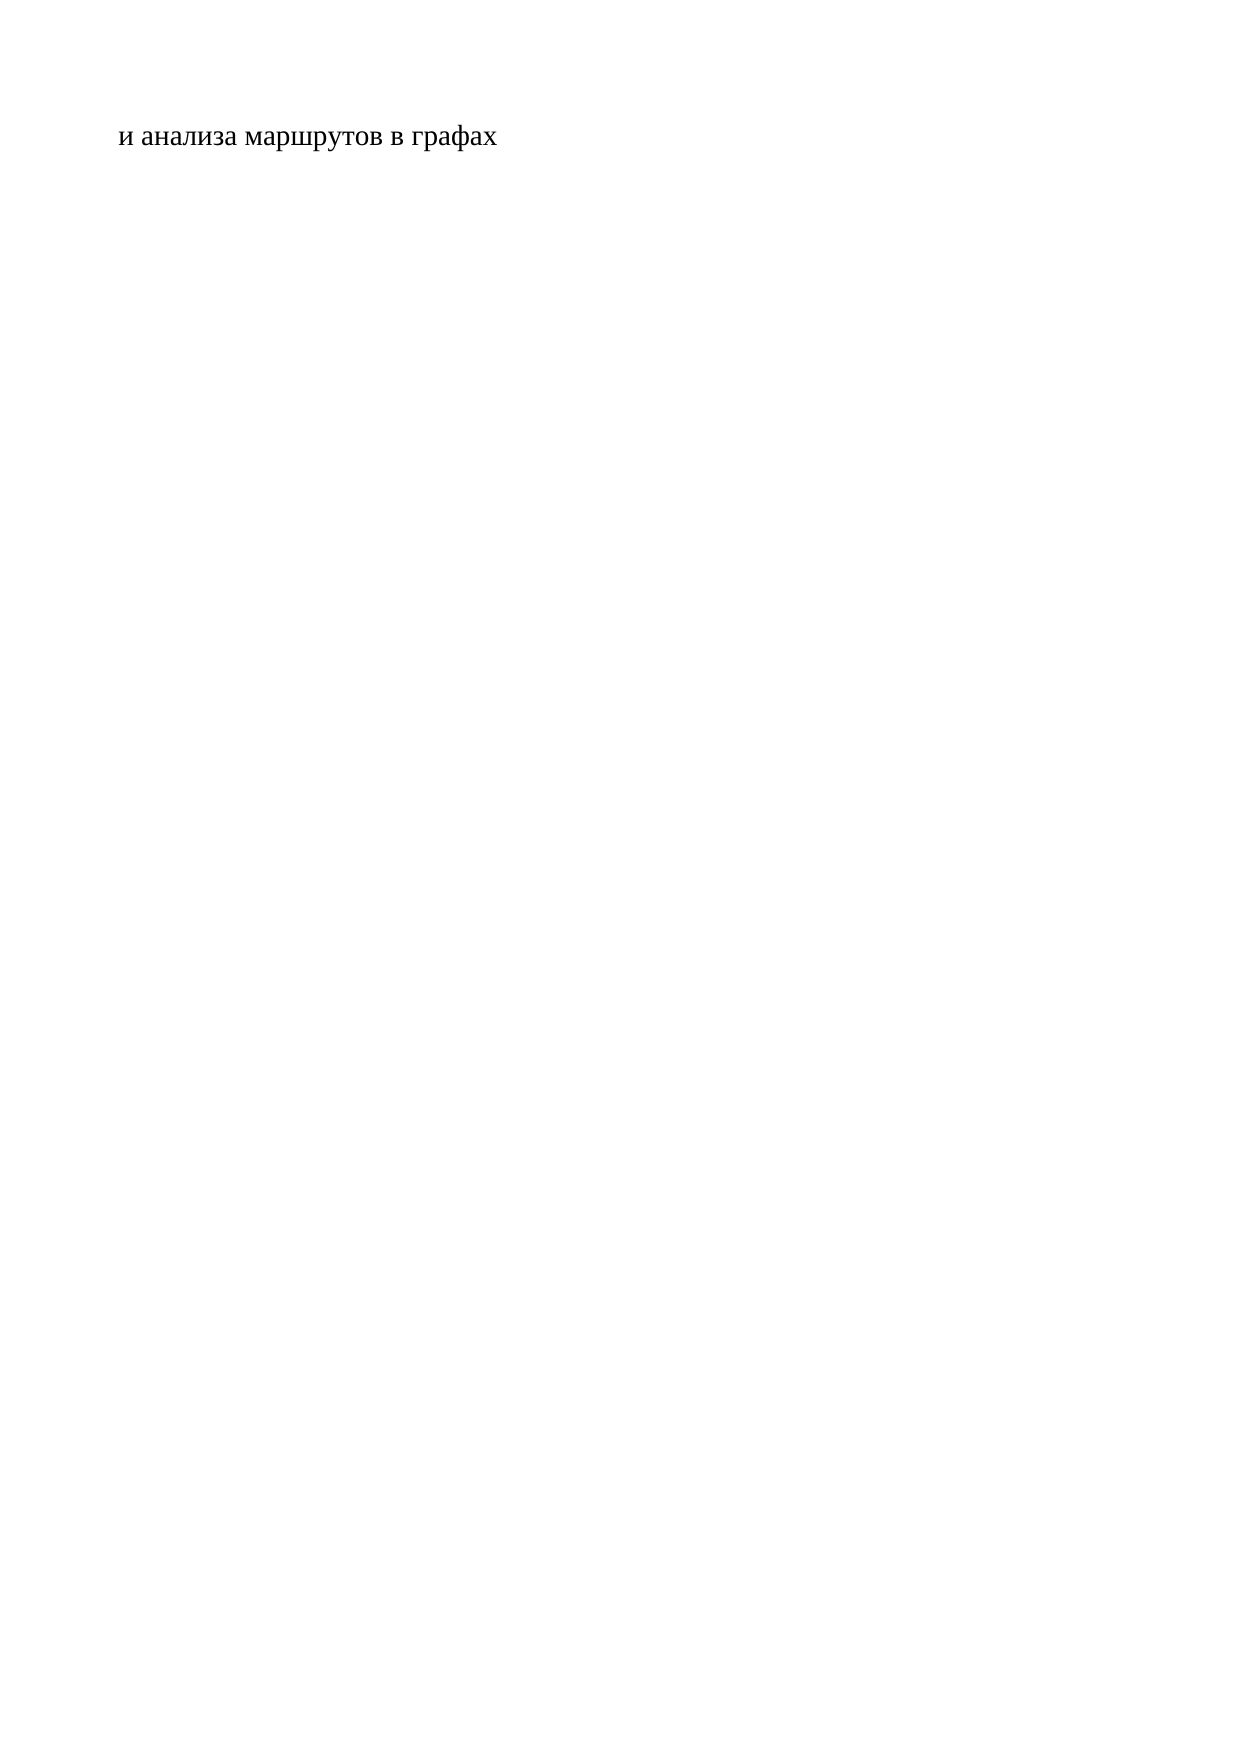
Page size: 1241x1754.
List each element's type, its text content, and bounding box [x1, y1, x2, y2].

text и анализа маршрутов в графах [118, 118, 1122, 152]
